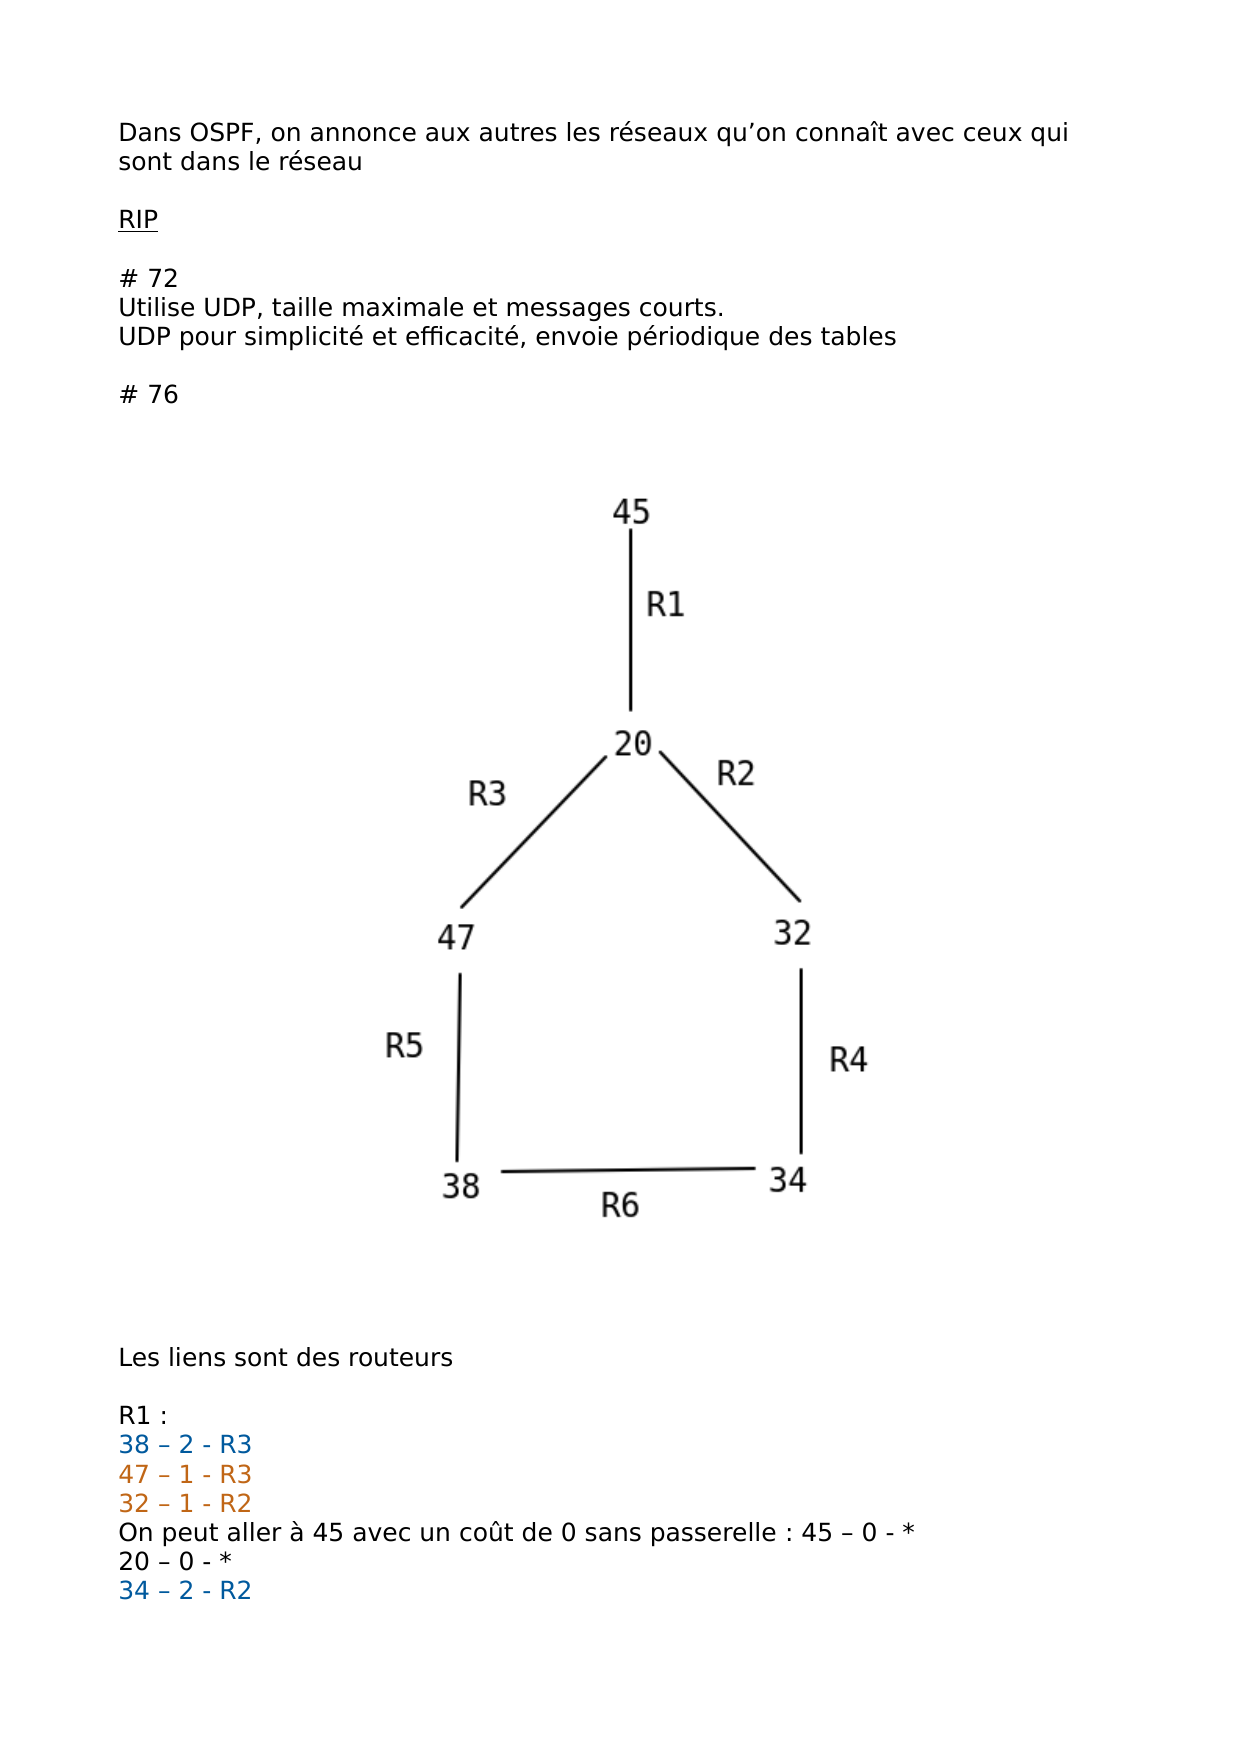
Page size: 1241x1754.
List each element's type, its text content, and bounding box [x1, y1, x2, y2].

text On peut aller à 45 avec un coût de 0 sans passerelle : 45 – 0 - * [118, 1518, 1122, 1547]
text Les liens sont des routeurs [118, 1343, 1122, 1372]
text Utilise UDP, taille maximale et messages courts. [118, 293, 1122, 322]
text RIP [118, 206, 1122, 235]
text # 72 [118, 264, 1122, 293]
text UDP pour simplicité et efficacité, envoie périodique des tables [118, 322, 1122, 351]
text 38 – 2 - R3 [118, 1431, 1122, 1460]
text 34 – 2 - R2 [118, 1576, 1122, 1606]
text Dans OSPF, on annonce aux autres les réseaux qu’on connaît avec ceux qui sont dans le réseau [118, 118, 1122, 176]
text 47 – 1 - R3 [118, 1460, 1122, 1489]
text 32 – 1 - R2 [118, 1489, 1122, 1518]
picture [304, 438, 936, 1272]
text R1 : [118, 1401, 1122, 1431]
text # 76 [118, 381, 1122, 410]
text 20 – 0 - * [118, 1547, 1122, 1576]
